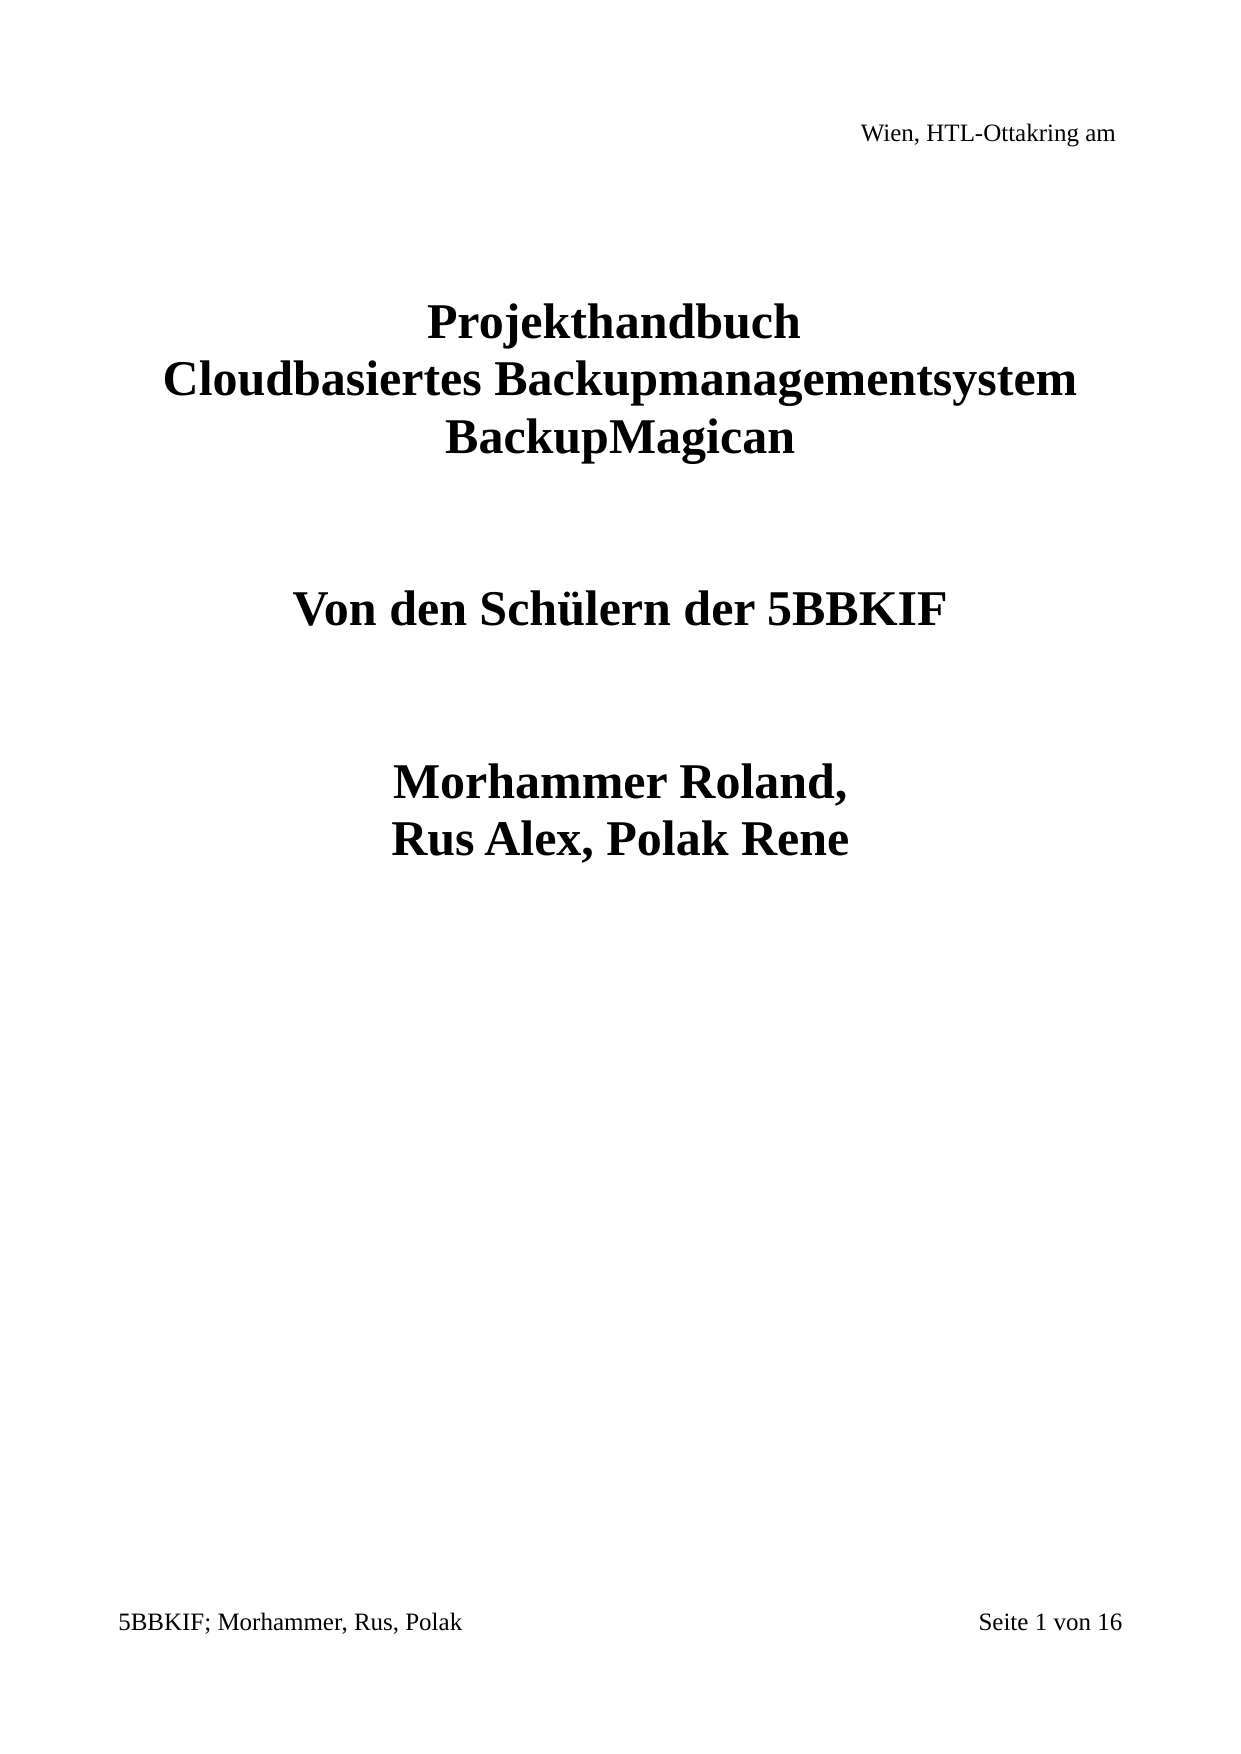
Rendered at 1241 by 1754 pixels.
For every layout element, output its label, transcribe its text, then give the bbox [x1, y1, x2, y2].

text Cloudbasiertes Backupmanagementsystem [118, 349, 1122, 406]
text Rus Alex, Polak Rene [118, 809, 1122, 866]
text BackupMagican [118, 406, 1122, 464]
text Morhammer Roland, [118, 751, 1122, 809]
text Projekthandbuch [118, 291, 1122, 349]
text Von den Schülern der 5BBKIF [118, 579, 1122, 636]
